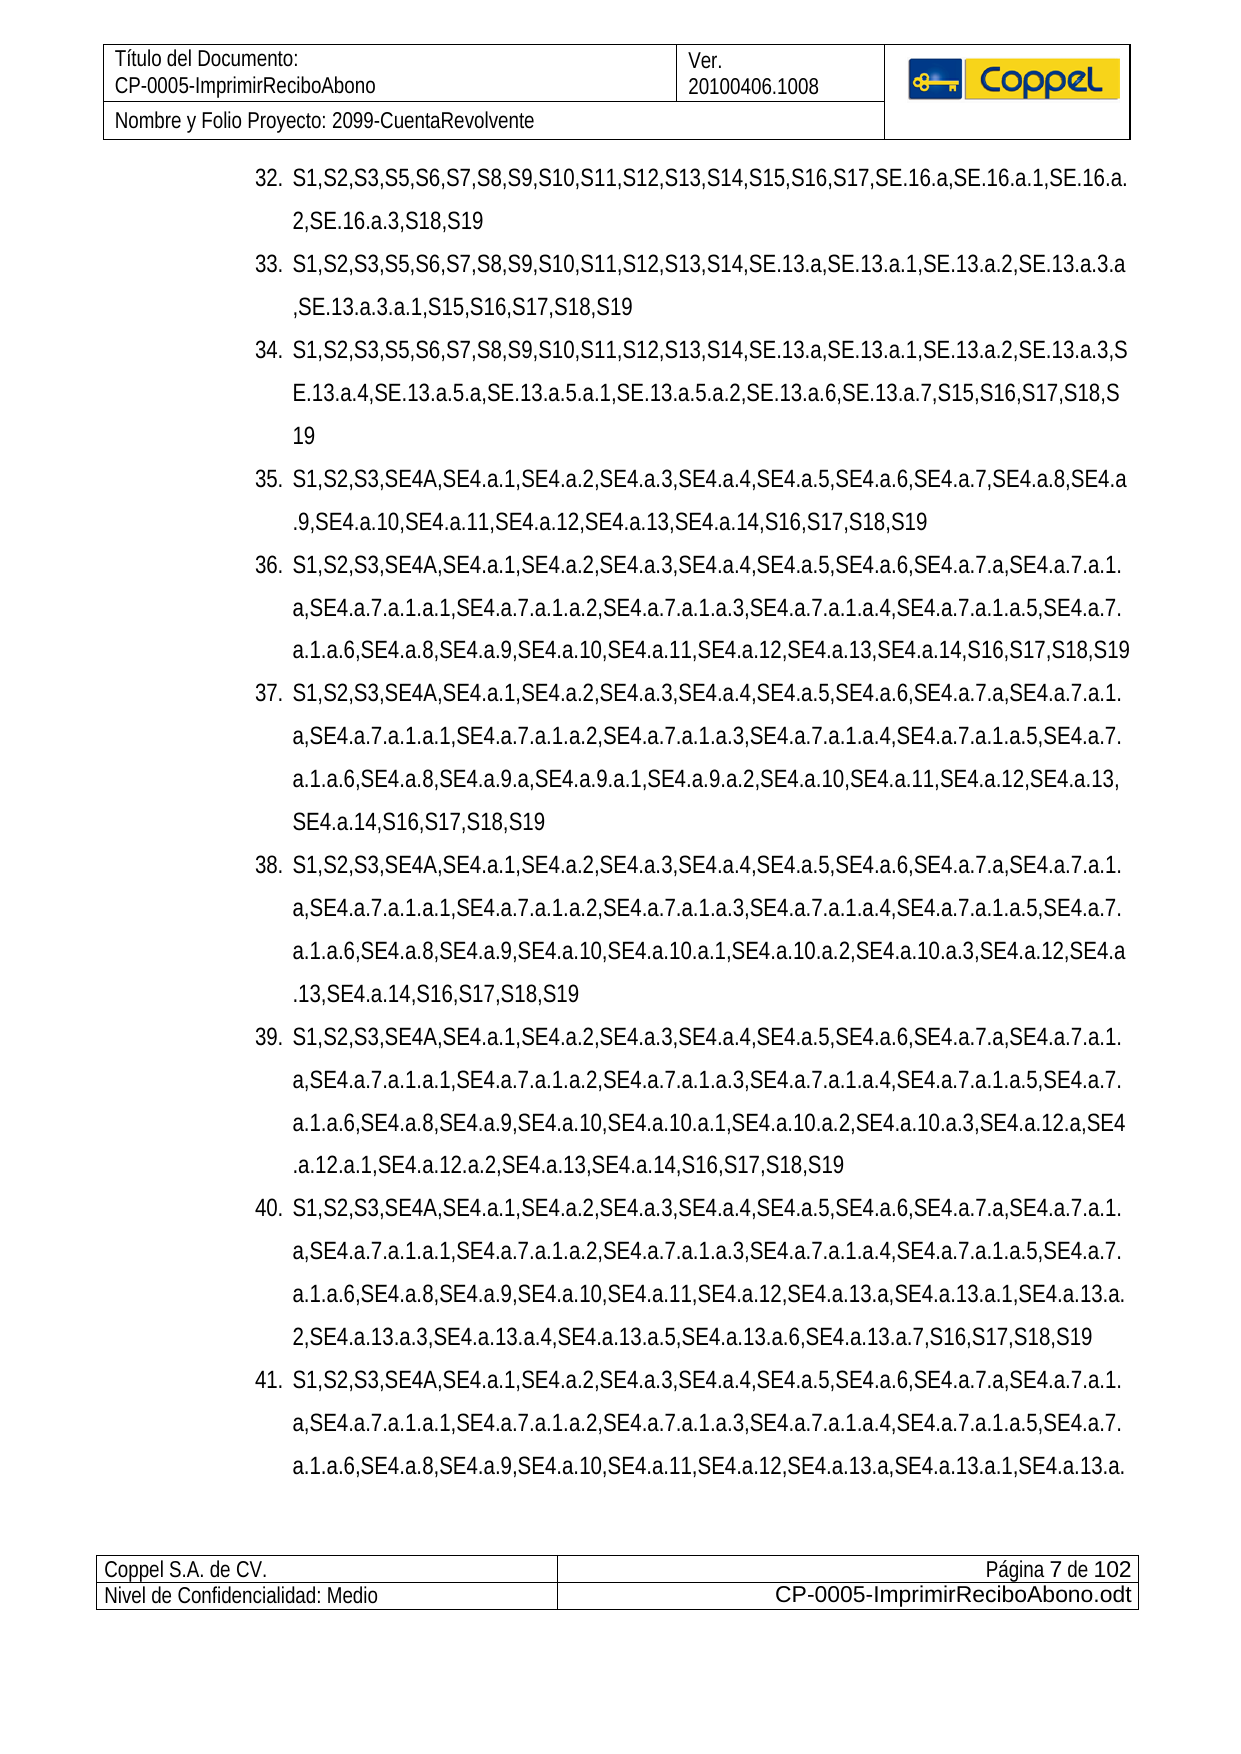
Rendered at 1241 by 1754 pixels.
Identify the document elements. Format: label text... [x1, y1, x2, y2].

list S1,S2,S3,SE4A,SE4.a.1,SE4.a.2,SE4.a.3,SE4.a.4,SE4.a.5,SE4.a.6,SE4.a.7.a,SE4.a.7.a.1.a,SE4.a.7.a.1.a.1,SE4.a.7.a.1.a.2,SE4.a.7.a.1.a.3,SE4.a.7.a.1.a.4,SE4.a.7.a.1.a.5,SE4.a.7.a.1.a.6,SE4.a.8,SE4.a.9,SE4.a.10,SE4.a.10.a.1,SE4.a.10.a.2,SE4.a.10.a.3,SE4.a.12.a,SE4.a.12.a.1,SE4.a.12.a.2,SE4.a.13,SE4.a.14,S16,S17,S18,S19 [255, 1022, 1131, 1179]
list S1,S2,S3,S5,S6,S7,S8,S9,S10,S11,S12,S13,S14,SE.13.a,SE.13.a.1,SE.13.a.2,SE.13.a.3.a,SE.13.a.3.a.1,S15,S16,S17,S18,S19 [255, 249, 1131, 321]
list S1,S2,S3,SE4A,SE4.a.1,SE4.a.2,SE4.a.3,SE4.a.4,SE4.a.5,SE4.a.6,SE4.a.7.a,SE4.a.7.a.1.a,SE4.a.7.a.1.a.1,SE4.a.7.a.1.a.2,SE4.a.7.a.1.a.3,SE4.a.7.a.1.a.4,SE4.a.7.a.1.a.5,SE4.a.7.a.1.a.6,SE4.a.8,SE4.a.9,SE4.a.10,SE4.a.11,SE4.a.12,SE4.a.13.a,SE4.a.13.a.1,SE4.a.13.a.2,SE4.a.13.a.3,SE4.a.13.a.4,SE4.a.13.a.5,SE4.a.13.a.6,SE4.a.13.a.7,S16,S17,S18,S19 [255, 1193, 1131, 1351]
list S1,S2,S3,SE4A,SE4.a.1,SE4.a.2,SE4.a.3,SE4.a.4,SE4.a.5,SE4.a.6,SE4.a.7.a,SE4.a.7.a.1.a,SE4.a.7.a.1.a.1,SE4.a.7.a.1.a.2,SE4.a.7.a.1.a.3,SE4.a.7.a.1.a.4,SE4.a.7.a.1.a.5,SE4.a.7.a.1.a.6,SE4.a.8,SE4.a.9,SE4.a.10,SE4.a.10.a.1,SE4.a.10.a.2,SE4.a.10.a.3,SE4.a.12,SE4.a.13,SE4.a.14,S16,S17,S18,S19 [255, 850, 1131, 1007]
list S1,S2,S3,SE4A,SE4.a.1,SE4.a.2,SE4.a.3,SE4.a.4,SE4.a.5,SE4.a.6,SE4.a.7.a,SE4.a.7.a.1.a,SE4.a.7.a.1.a.1,SE4.a.7.a.1.a.2,SE4.a.7.a.1.a.3,SE4.a.7.a.1.a.4,SE4.a.7.a.1.a.5,SE4.a.7.a.1.a.6,SE4.a.8,SE4.a.9,SE4.a.10,SE4.a.11,SE4.a.12,SE4.a.13.a,SE4.a.13.a.1,SE4.a.13.a. [255, 1365, 1131, 1479]
list S1,S2,S3,SE4A,SE4.a.1,SE4.a.2,SE4.a.3,SE4.a.4,SE4.a.5,SE4.a.6,SE4.a.7.a,SE4.a.7.a.1.a,SE4.a.7.a.1.a.1,SE4.a.7.a.1.a.2,SE4.a.7.a.1.a.3,SE4.a.7.a.1.a.4,SE4.a.7.a.1.a.5,SE4.a.7.a.1.a.6,SE4.a.8,SE4.a.9.a,SE4.a.9.a.1,SE4.a.9.a.2,SE4.a.10,SE4.a.11,SE4.a.12,SE4.a.13,SE4.a.14,S16,S17,S18,S19 [255, 678, 1131, 836]
list S1,S2,S3,S5,S6,S7,S8,S9,S10,S11,S12,S13,S14,S15,S16,S17,SE.16.a,SE.16.a.1,SE.16.a.2,SE.16.a.3,S18,S19 [255, 163, 1131, 235]
list S1,S2,S3,SE4A,SE4.a.1,SE4.a.2,SE4.a.3,SE4.a.4,SE4.a.5,SE4.a.6,SE4.a.7,SE4.a.8,SE4.a.9,SE4.a.10,SE4.a.11,SE4.a.12,SE4.a.13,SE4.a.14,S16,S17,S18,S19 [255, 464, 1131, 535]
list S1,S2,S3,SE4A,SE4.a.1,SE4.a.2,SE4.a.3,SE4.a.4,SE4.a.5,SE4.a.6,SE4.a.7.a,SE4.a.7.a.1.a,SE4.a.7.a.1.a.1,SE4.a.7.a.1.a.2,SE4.a.7.a.1.a.3,SE4.a.7.a.1.a.4,SE4.a.7.a.1.a.5,SE4.a.7.a.1.a.6,SE4.a.8,SE4.a.9,SE4.a.10,SE4.a.11,SE4.a.12,SE4.a.13,SE4.a.14,S16,S17,S18,S19 [255, 549, 1131, 664]
list S1,S2,S3,S5,S6,S7,S8,S9,S10,S11,S12,S13,S14,SE.13.a,SE.13.a.1,SE.13.a.2,SE.13.a.3,SE.13.a.4,SE.13.a.5.a,SE.13.a.5.a.1,SE.13.a.5.a.2,SE.13.a.6,SE.13.a.7,S15,S16,S17,S18,S19 [255, 335, 1131, 449]
